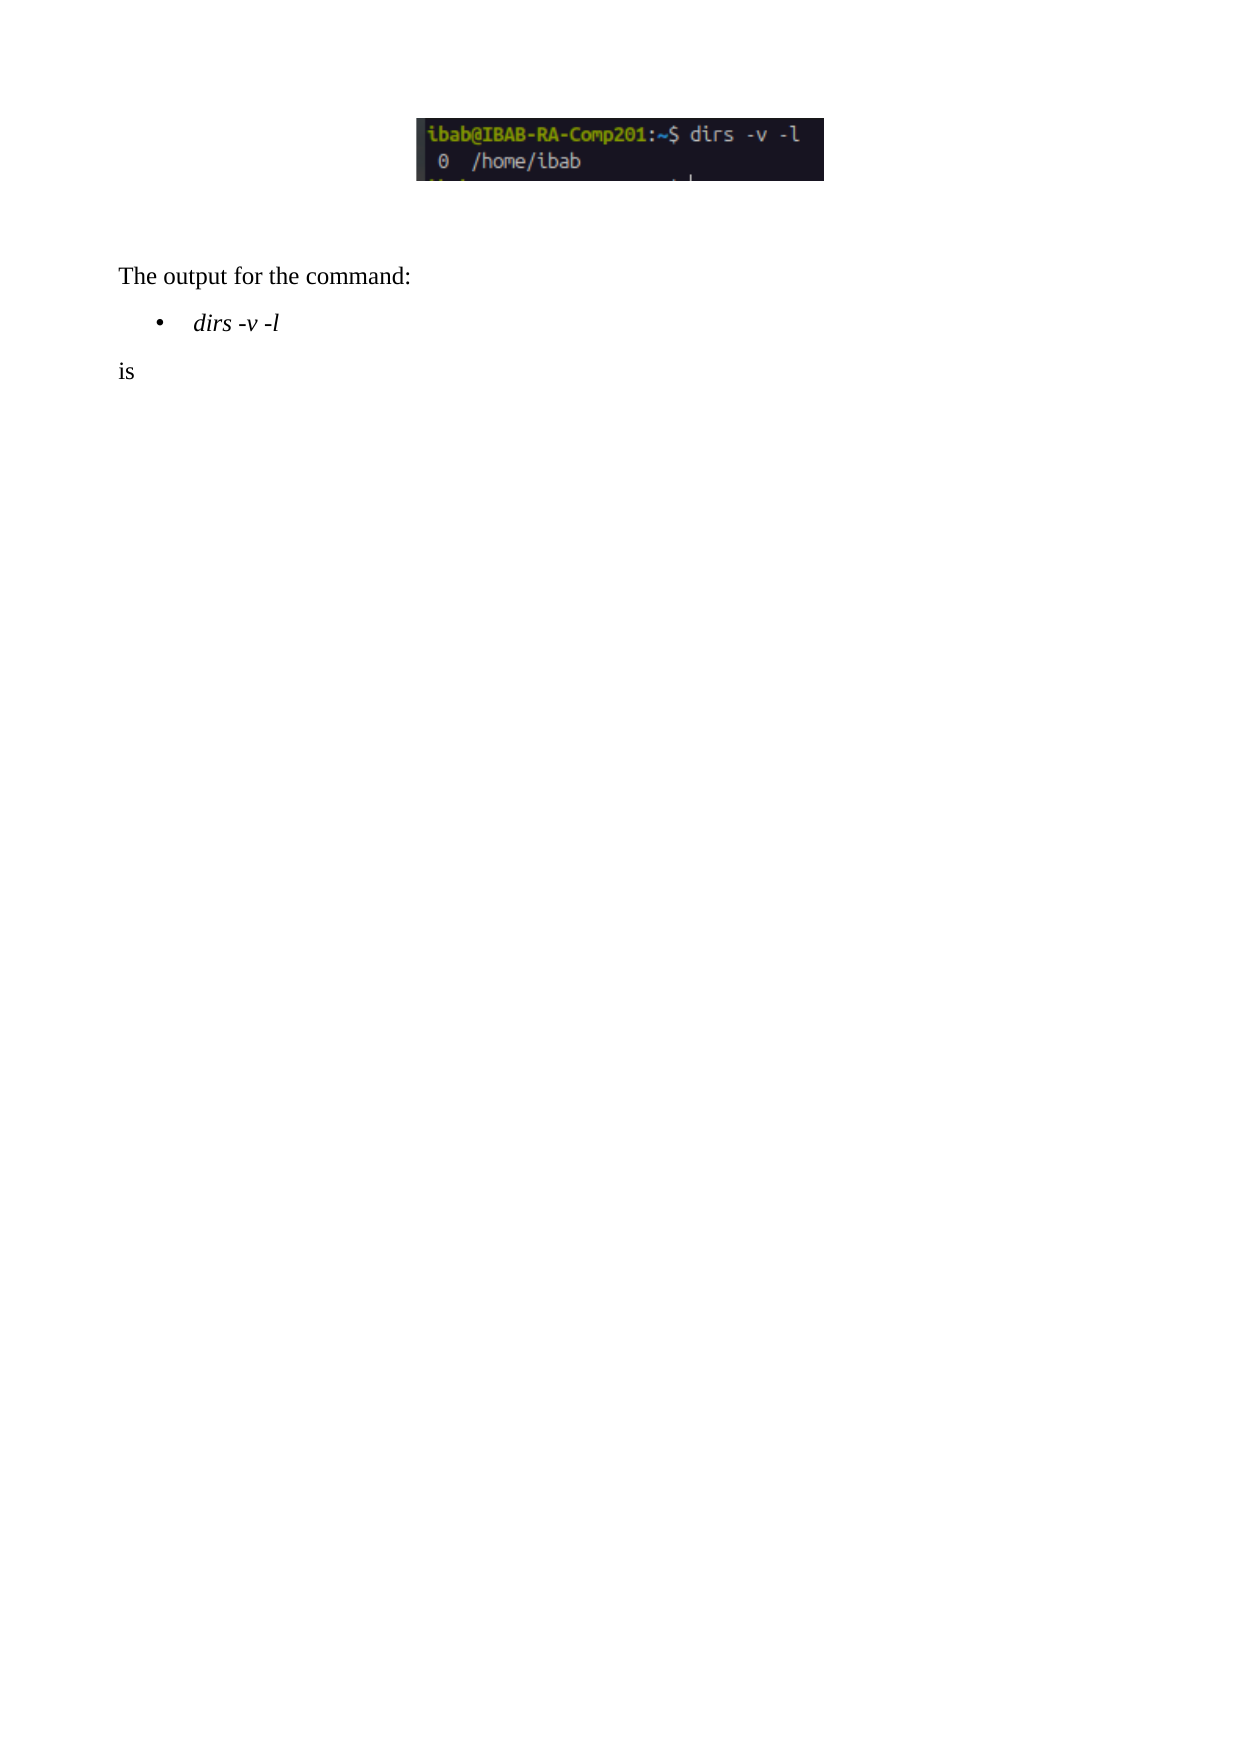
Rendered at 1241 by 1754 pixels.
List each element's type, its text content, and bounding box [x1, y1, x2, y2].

text The output for the command: [118, 261, 1122, 290]
list dirs -v -l [156, 308, 1122, 337]
text is [118, 356, 1122, 385]
picture [416, 118, 824, 181]
